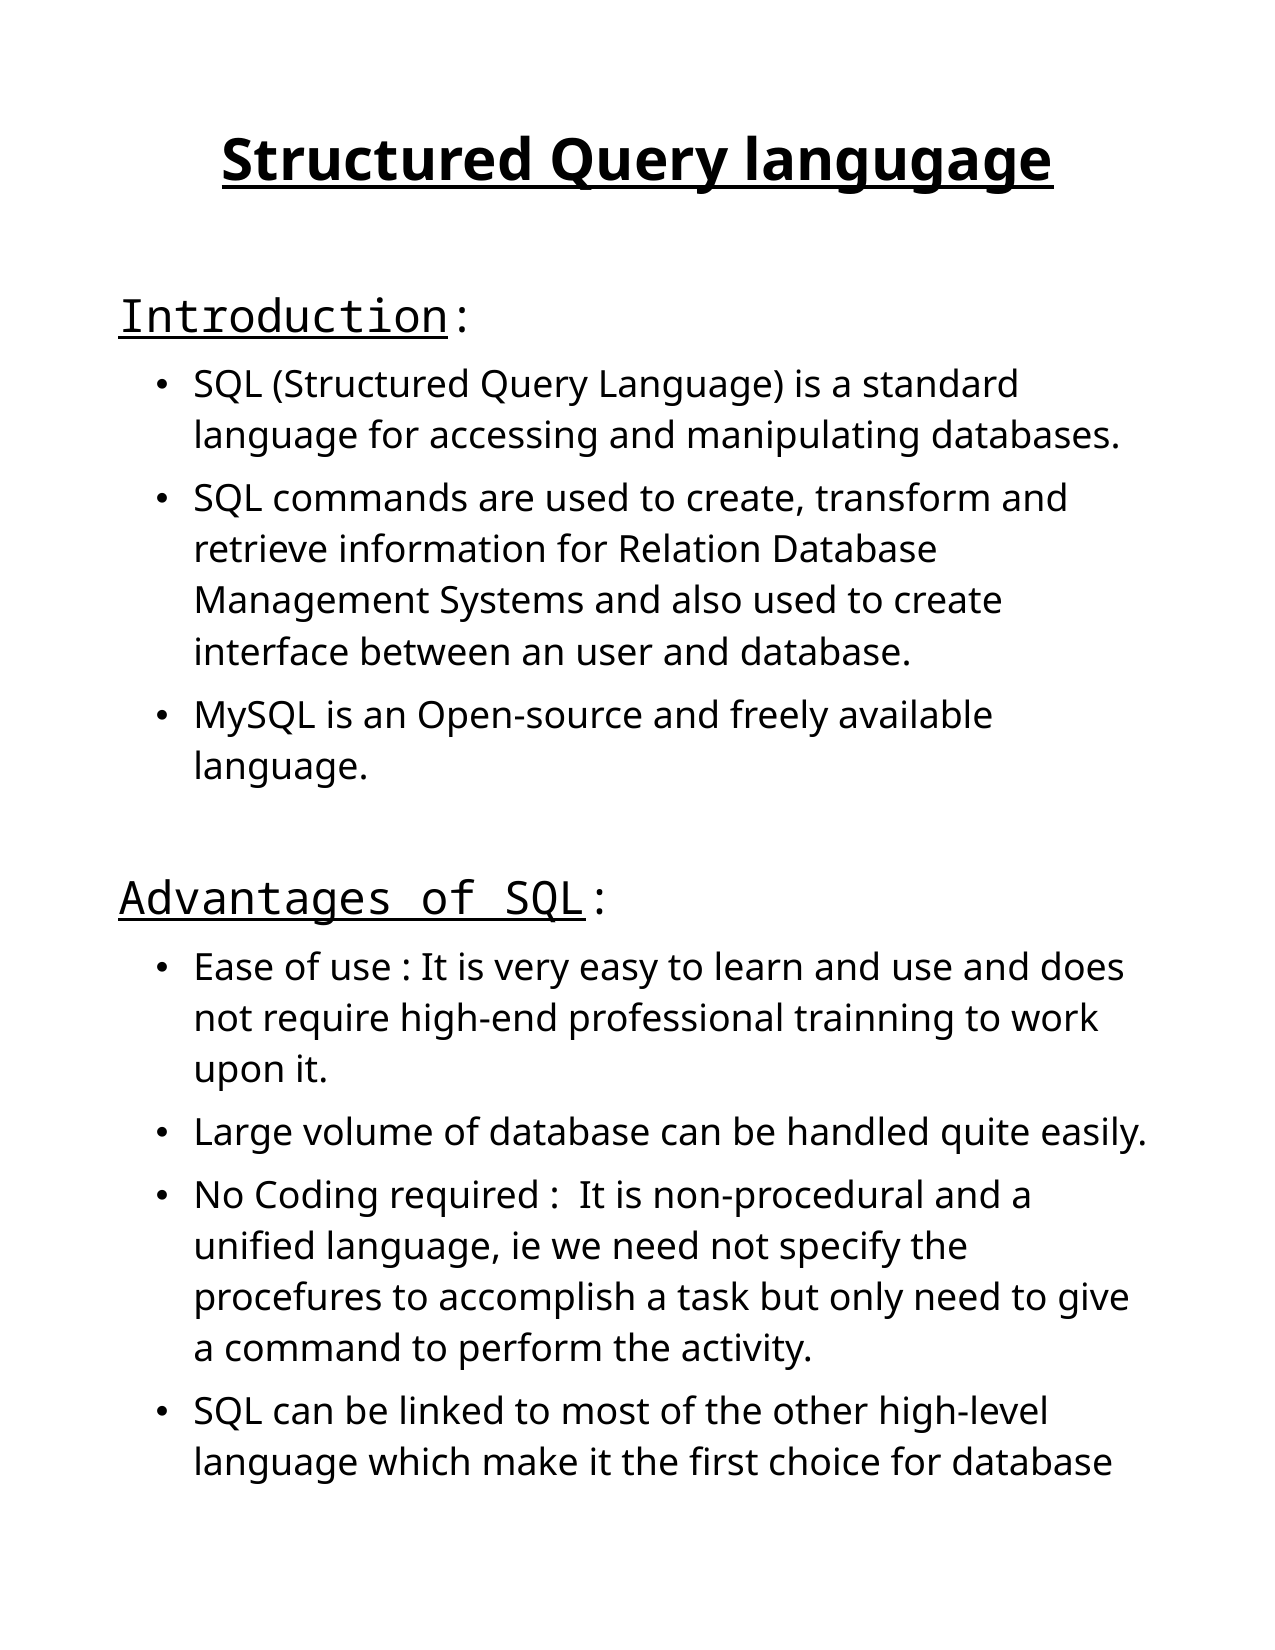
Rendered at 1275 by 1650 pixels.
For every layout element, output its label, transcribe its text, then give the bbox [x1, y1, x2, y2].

list Ease of use : It is very easy to learn and use and does not require high-end professional trainning to work upon it. [156, 940, 1157, 1093]
list SQL (Structured Query Language) is a standard language for accessing and manipulating databases. [156, 358, 1157, 460]
list Large volume of database can be handled quite easily. [156, 1105, 1157, 1156]
list SQL commands are used to create, transform and retrieve information for Relation Database Management Systems and also used to create interface between an user and database. [156, 472, 1157, 676]
text Advantages of SQL: [118, 865, 1157, 928]
text Introduction: [118, 283, 1157, 346]
list SQL can be linked to most of the other high-level language which make it the first choice for database [156, 1384, 1157, 1486]
list No Coding required : It is non-procedural and a unified language, ie we need not specify the procefures to accomplish a task but only need to give a command to perform the activity. [156, 1168, 1157, 1372]
text Structured Query langugage [118, 118, 1157, 198]
list MySQL is an Open-source and freely available language. [156, 688, 1157, 790]
